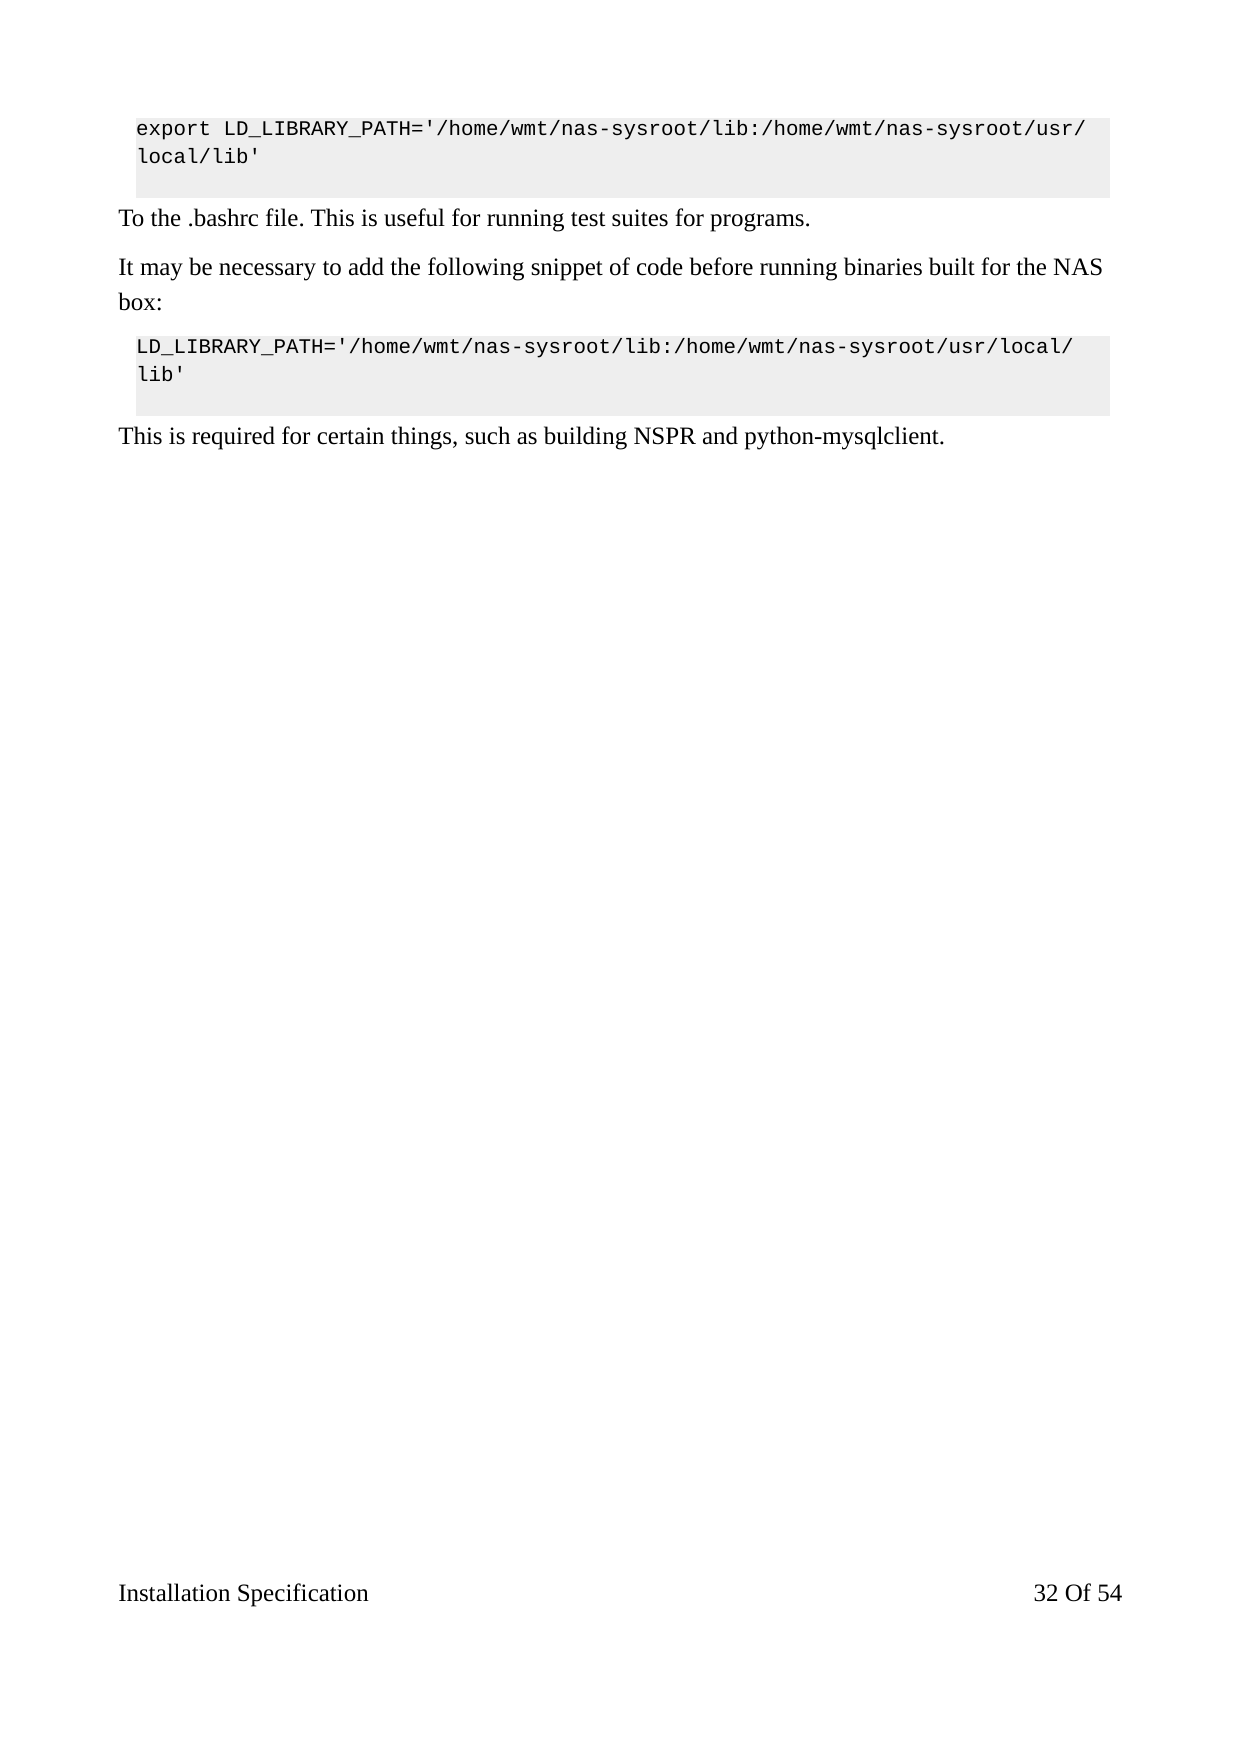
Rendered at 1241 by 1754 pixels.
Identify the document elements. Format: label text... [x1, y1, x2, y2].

text export LD_LIBRARY_PATH='/home/wmt/nas-sysroot/lib:/home/wmt/nas-sysroot/usr/local/lib' [136, 118, 1110, 170]
text It may be necessary to add the following snippet of code before running binaries built for the NAS box: [118, 252, 1122, 315]
text To the .bashrc file. This is useful for running test suites for programs. [118, 203, 1122, 232]
text LD_LIBRARY_PATH='/home/wmt/nas-sysroot/lib:/home/wmt/nas-sysroot/usr/local/lib' [136, 336, 1110, 388]
text This is required for certain things, such as building NSPR and python-mysqlclient. [118, 421, 1122, 449]
